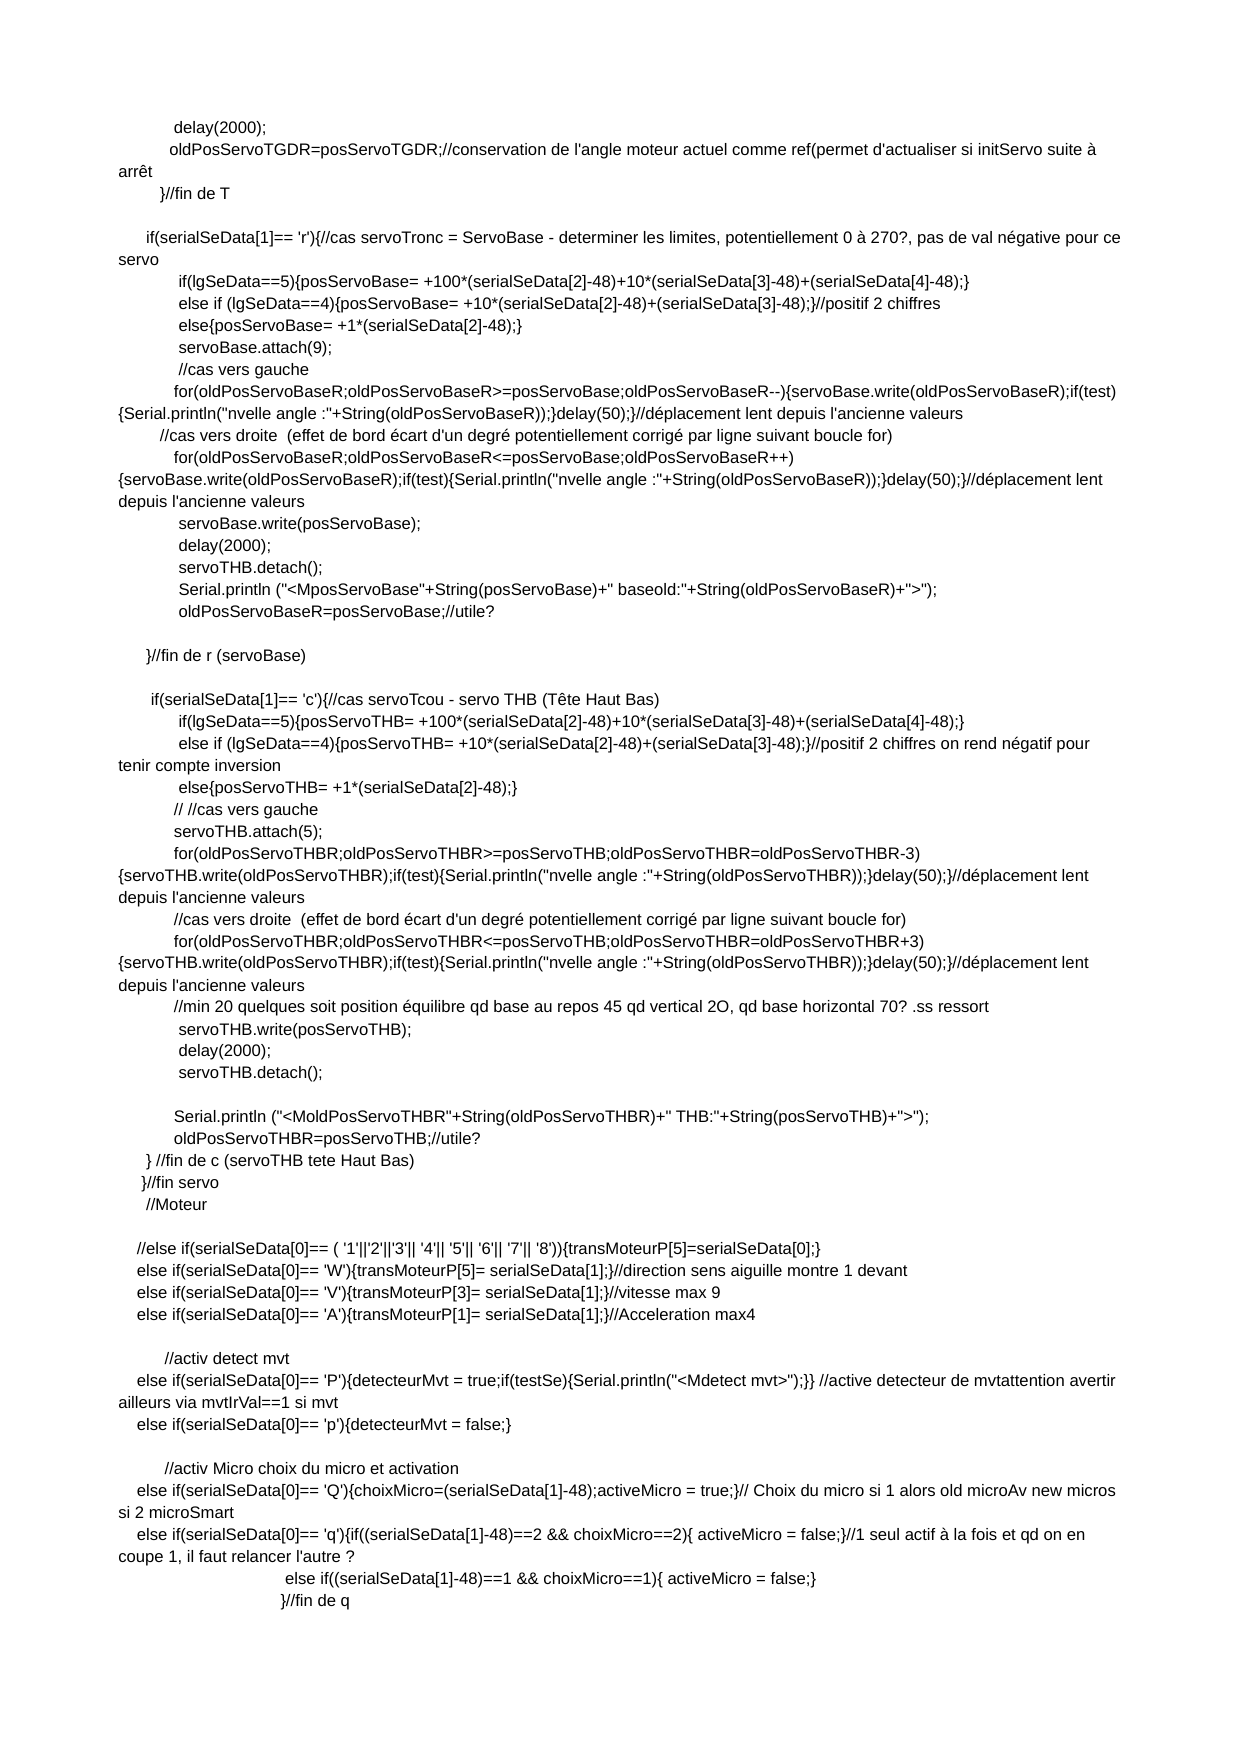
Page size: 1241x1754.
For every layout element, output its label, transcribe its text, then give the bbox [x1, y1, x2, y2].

text for(oldPosServoBaseR;oldPosServoBaseR>=posServoBase;oldPosServoBaseR--){servoBase.write(oldPosServoBaseR);if(test){Serial.println("nvelle angle :"+String(oldPosServoBaseR));}delay(50);}//déplacement lent depuis l'ancienne valeurs [118, 382, 1122, 423]
text }//fin servo [118, 1173, 1122, 1192]
text //cas vers droite (effet de bord écart d'un degré potentiellement corrigé par ligne suivant boucle for) [118, 909, 1122, 928]
text else if(serialSeData[0]== 'q'){if((serialSeData[1]-48)==2 && choixMicro==2){ activeMicro = false;}//1 seul actif à la fois et qd on en coupe 1, il faut relancer l'autre ? [118, 1525, 1122, 1566]
text for(oldPosServoBaseR;oldPosServoBaseR<=posServoBase;oldPosServoBaseR++){servoBase.write(oldPosServoBaseR);if(test){Serial.println("nvelle angle :"+String(oldPosServoBaseR));}delay(50);}//déplacement lent depuis l'ancienne valeurs [118, 448, 1122, 511]
text // //cas vers gauche [118, 799, 1122, 819]
text } //fin de c (servoTHB tete Haut Bas) [118, 1151, 1122, 1170]
text oldPosServoBaseR=posServoBase;//utile? [118, 602, 1122, 621]
text delay(2000); [118, 536, 1122, 555]
text else if(serialSeData[0]== 'V'){transMoteurP[3]= serialSeData[1];}//vitesse max 9 [118, 1283, 1122, 1302]
text servoBase.attach(9); [118, 338, 1122, 357]
text Serial.println ("<MoldPosServoTHBR"+String(oldPosServoTHBR)+" THB:"+String(posServoTHB)+">"); [118, 1107, 1122, 1126]
text Serial.println ("<MposServoBase"+String(posServoBase)+" baseold:"+String(oldPosServoBaseR)+">"); [118, 580, 1122, 599]
text //cas vers droite (effet de bord écart d'un degré potentiellement corrigé par ligne suivant boucle for) [118, 426, 1122, 445]
text else if(serialSeData[0]== 'W'){transMoteurP[5]= serialSeData[1];}//direction sens aiguille montre 1 devant [118, 1261, 1122, 1280]
text if(serialSeData[1]== 'c'){//cas servoTcou - servo THB (Tête Haut Bas) [118, 689, 1122, 709]
text if(lgSeData==5){posServoTHB= +100*(serialSeData[2]-48)+10*(serialSeData[3]-48)+(serialSeData[4]-48);} [118, 712, 1122, 731]
text oldPosServoTHBR=posServoTHB;//utile? [118, 1129, 1122, 1148]
text //min 20 quelques soit position équilibre qd base au repos 45 qd vertical 2O, qd base horizontal 70? .ss ressort [118, 997, 1122, 1016]
text else if(serialSeData[0]== 'Q'){choixMicro=(serialSeData[1]-48);activeMicro = true;}// Choix du micro si 1 alors old microAv new micros si 2 microSmart [118, 1481, 1122, 1522]
text servoTHB.write(posServoTHB); [118, 1019, 1122, 1038]
text delay(2000); [118, 118, 1122, 137]
text //activ detect mvt [118, 1349, 1122, 1368]
text }//fin de r (servoBase) [118, 646, 1122, 665]
text servoTHB.detach(); [118, 1063, 1122, 1082]
text else if(serialSeData[0]== 'P'){detecteurMvt = true;if(testSe){Serial.println("<Mdetect mvt>");}} //active detecteur de mvtattention avertir ailleurs via mvtIrVal==1 si mvt [118, 1371, 1122, 1412]
text servoTHB.attach(5); [118, 821, 1122, 841]
text else if((serialSeData[1]-48)==1 && choixMicro==1){ activeMicro = false;} [118, 1569, 1122, 1588]
text servoBase.write(posServoBase); [118, 514, 1122, 533]
text //else if(serialSeData[0]== ( '1'||'2'||'3'|| '4'|| '5'|| '6'|| '7'|| '8')){transMoteurP[5]=serialSeData[0];} [118, 1239, 1122, 1258]
text //Moteur [118, 1195, 1122, 1214]
text if(serialSeData[1]== 'r'){//cas servoTronc = ServoBase - determiner les limites, potentiellement 0 à 270?, pas de val négative pour ce servo [118, 228, 1122, 269]
text if(lgSeData==5){posServoBase= +100*(serialSeData[2]-48)+10*(serialSeData[3]-48)+(serialSeData[4]-48);} [118, 272, 1122, 291]
text else if (lgSeData==4){posServoTHB= +10*(serialSeData[2]-48)+(serialSeData[3]-48);}//positif 2 chiffres on rend négatif pour tenir compte inversion [118, 733, 1122, 775]
text oldPosServoTGDR=posServoTGDR;//conservation de l'angle moteur actuel comme ref(permet d'actualiser si initServo suite à arrêt [118, 140, 1122, 181]
text else if(serialSeData[0]== 'A'){transMoteurP[1]= serialSeData[1];}//Acceleration max4 [118, 1305, 1122, 1324]
text else{posServoTHB= +1*(serialSeData[2]-48);} [118, 777, 1122, 797]
text else if (lgSeData==4){posServoBase= +10*(serialSeData[2]-48)+(serialSeData[3]-48);}//positif 2 chiffres [118, 294, 1122, 313]
text }//fin de q [118, 1591, 1122, 1610]
text //cas vers gauche [118, 360, 1122, 379]
text for(oldPosServoTHBR;oldPosServoTHBR>=posServoTHB;oldPosServoTHBR=oldPosServoTHBR-3){servoTHB.write(oldPosServoTHBR);if(test){Serial.println("nvelle angle :"+String(oldPosServoTHBR));}delay(50);}//déplacement lent depuis l'ancienne valeurs [118, 843, 1122, 907]
text else{posServoBase= +1*(serialSeData[2]-48);} [118, 316, 1122, 335]
text delay(2000); [118, 1041, 1122, 1060]
text else if(serialSeData[0]== 'p'){detecteurMvt = false;} [118, 1415, 1122, 1434]
text servoTHB.detach(); [118, 558, 1122, 577]
text for(oldPosServoTHBR;oldPosServoTHBR<=posServoTHB;oldPosServoTHBR=oldPosServoTHBR+3){servoTHB.write(oldPosServoTHBR);if(test){Serial.println("nvelle angle :"+String(oldPosServoTHBR));}delay(50);}//déplacement lent depuis l'ancienne valeurs [118, 931, 1122, 994]
text }//fin de T [118, 184, 1122, 203]
text //activ Micro choix du micro et activation [118, 1459, 1122, 1478]
